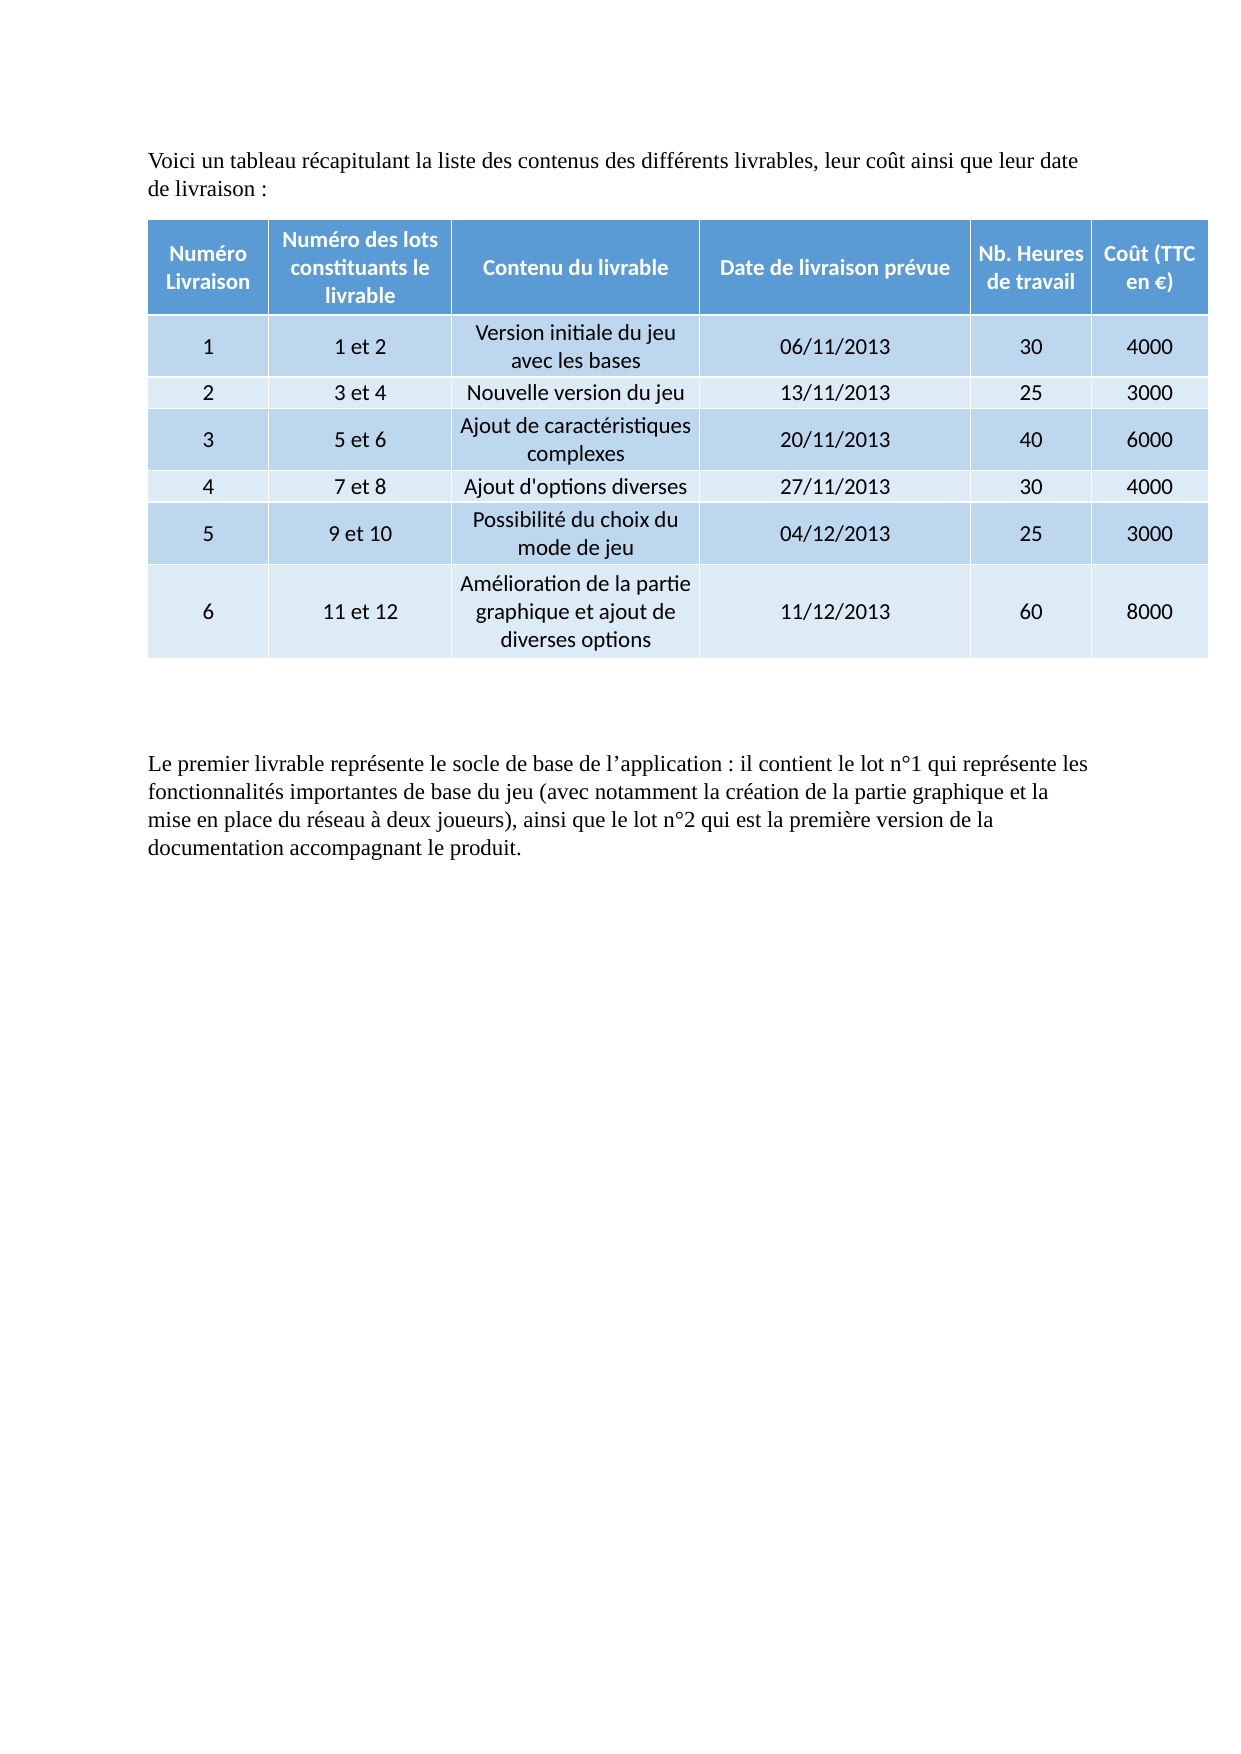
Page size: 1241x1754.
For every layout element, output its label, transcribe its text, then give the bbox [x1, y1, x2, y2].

table_cell 2 [148, 378, 268, 408]
table_cell 30 [971, 316, 1091, 376]
table_cell 4000 [1092, 471, 1208, 501]
table_cell 6 [148, 565, 268, 658]
table_cell Nouvelle version du jeu [452, 378, 699, 408]
table_cell 1 [148, 316, 268, 376]
table_header Numéro des lots constituants le livrable [269, 220, 451, 314]
table_cell 9 et 10 [269, 503, 451, 564]
table_header Nb. Heures de travail [971, 220, 1091, 314]
table_cell Possibilité du choix du mode de jeu [452, 503, 699, 564]
table_header Date de livraison prévue [700, 220, 970, 314]
table_cell 3 et 4 [269, 378, 451, 408]
table_cell 60 [971, 565, 1091, 658]
table_header Numéro Livraison [148, 220, 268, 314]
table_cell 3 [148, 409, 268, 470]
table_cell 40 [971, 409, 1091, 470]
table_cell 11 et 12 [269, 565, 451, 658]
table_cell 06/11/2013 [700, 316, 970, 376]
table_cell 3000 [1092, 503, 1208, 564]
table_cell 6000 [1092, 409, 1208, 470]
table_header Contenu du livrable [452, 220, 699, 314]
table_cell 11/12/2013 [700, 565, 970, 658]
table_cell Ajout de caractéristiques complexes [452, 409, 699, 470]
table_cell 25 [971, 378, 1091, 408]
table_cell 4000 [1092, 316, 1208, 376]
table_cell 04/12/2013 [700, 503, 970, 564]
table_cell 8000 [1092, 565, 1208, 658]
table_cell 25 [971, 503, 1091, 564]
table_cell 7 et 8 [269, 471, 451, 501]
table_header Coût (TTC en €) [1092, 220, 1208, 314]
text Voici un tableau récapitulant la liste des contenus des différents livrables, leur coût ainsi que leur date de livraison : [148, 148, 1093, 202]
table_cell 13/11/2013 [700, 378, 970, 408]
table_cell Amélioration de la partie graphique et ajout de diverses options [452, 565, 699, 658]
table_cell 5 et 6 [269, 409, 451, 470]
table_cell 4 [148, 471, 268, 501]
table_cell Ajout d'options diverses [452, 471, 699, 501]
table_cell 27/11/2013 [700, 471, 970, 501]
table_cell Version initiale du jeu avec les bases [452, 316, 699, 376]
table_cell 20/11/2013 [700, 409, 970, 470]
table_cell 30 [971, 471, 1091, 501]
table_cell 3000 [1092, 378, 1208, 408]
table_cell 1 et 2 [269, 316, 451, 376]
text Le premier livrable représente le socle de base de l’application : il contient le lot n°1 qui représente les fonctionnalités importantes de base du jeu (avec notamment la création de la partie graphique et la mise en place du réseau à deux joueurs), ainsi que le lot n°2 qui est la première version de la documentation accompagnant le produit. [148, 750, 1093, 860]
table_cell 5 [148, 503, 268, 564]
